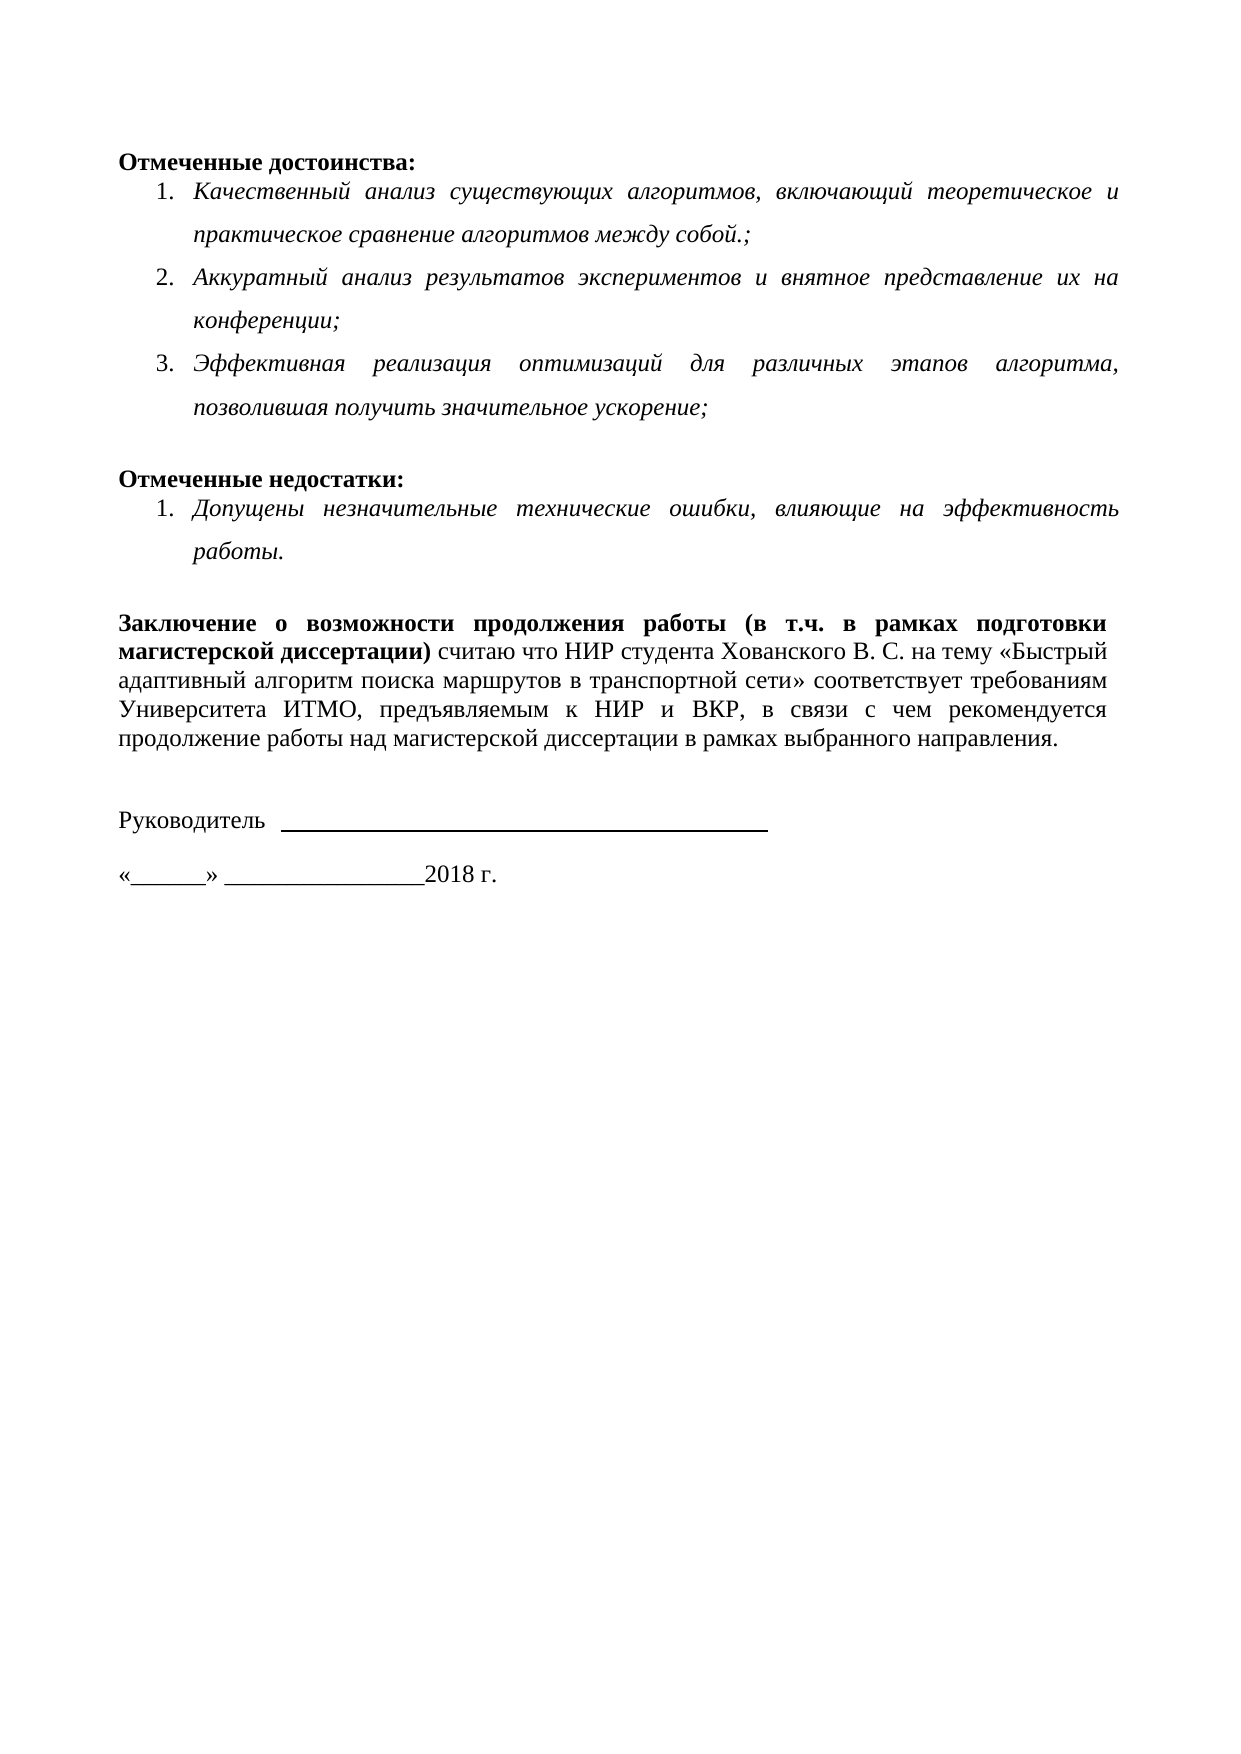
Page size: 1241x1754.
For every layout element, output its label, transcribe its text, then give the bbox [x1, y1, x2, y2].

text Заключение о возможности продолжения работы (в т.ч. в рамках подготовки магистерской диссертации) считаю что НИР студента Хованского В. С. на тему «Быстрый адаптивный алгоритм поиска маршрутов в транспортной сети» соответствует требованиям Университета ИТМО, предъявляемым к НИР и ВКР, в связи с чем рекомендуется продолжение работы над магистерской диссертации в рамках выбранного направления. [118, 608, 1107, 751]
text Отмеченные достоинства: [118, 147, 1122, 176]
list Эффективная реализация оптимизаций для различных этапов алгоритма, позволившая получить значительное ускорение; [156, 348, 1122, 420]
text Отмеченные недостатки: [118, 464, 1122, 493]
text «______» ________________2018 г. [118, 859, 1122, 888]
list Аккуратный анализ результатов экспериментов и внятное представление их на конференции; [156, 262, 1122, 334]
list Качественный анализ существующих алгоритмов, включающий теоретическое и практическое сравнение алгоритмов между собой.; [156, 176, 1122, 248]
list Допущены незначительные технические ошибки, влияющие на эффективность работы. [156, 493, 1122, 564]
text Руководитель [118, 805, 1122, 834]
